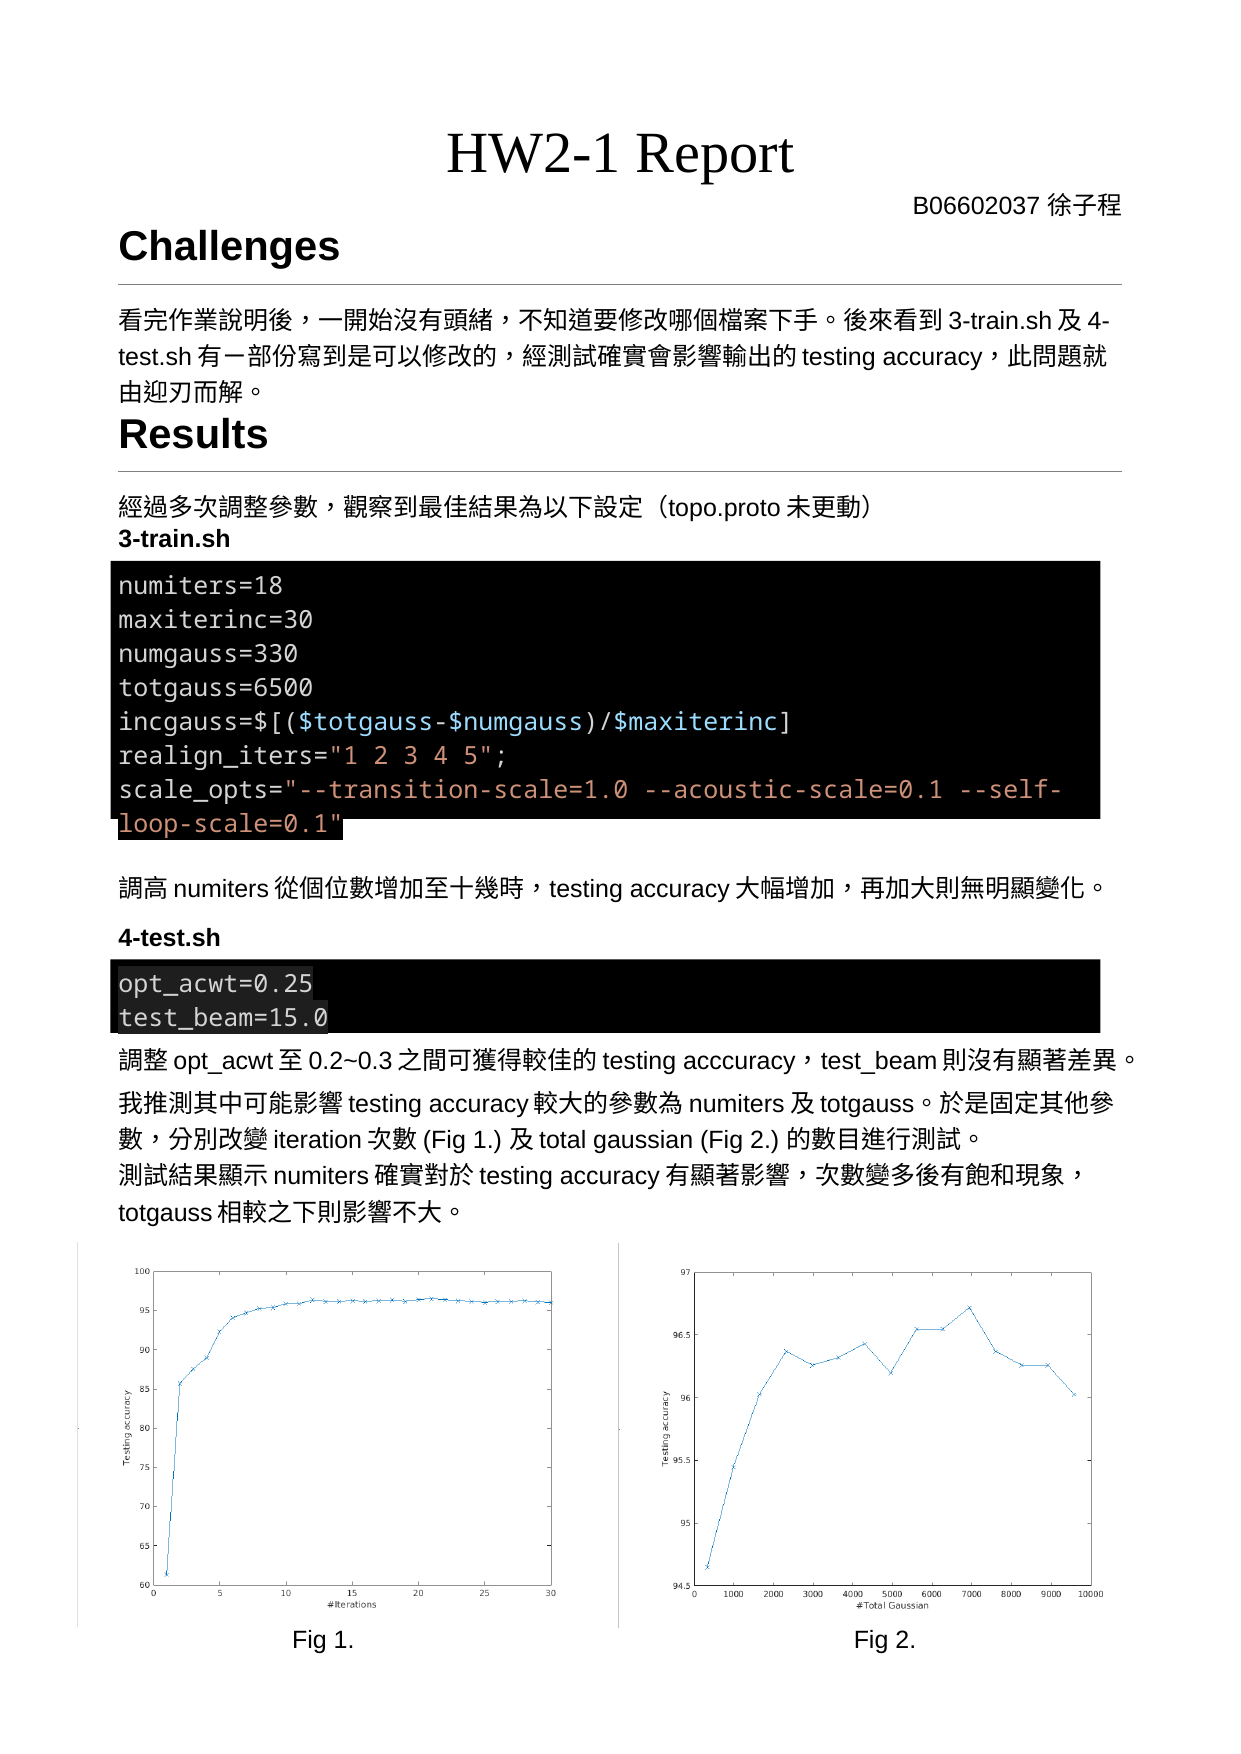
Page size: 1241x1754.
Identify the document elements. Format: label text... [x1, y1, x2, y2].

text 3-train.sh [118, 524, 1122, 553]
text numiters=18 [1101, 567, 1122, 601]
text HW2-1 Report [118, 118, 1122, 185]
text B06602037 徐子程 [118, 185, 1122, 221]
text 調整opt_acwt至0.2~0.3之間可獲得較佳的testing acccuracy，test_beam則沒有顯著差異。 [118, 1041, 1122, 1077]
text 看完作業說明後，一開始沒有頭緒，不知道要修改哪個檔案下手。後來看到3-train.sh及4-test.sh有ㄧ部份寫到是可以修改的，經測試確實會影響輸出的testing accuracy，此問題就由迎刃而解。 [118, 300, 1122, 409]
text numgauss=330 [1101, 635, 1122, 669]
text Results [118, 409, 1122, 457]
text scale_opts="--transition-scale=1.0 --acoustic-scale=0.1 --self-loop-scale=0.1" [118, 772, 1122, 840]
text 調高numiters從個位數增加至十幾時，testing accuracy大幅增加，再加大則無明顯變化。 [118, 868, 1122, 905]
text opt_acwt=0.25 [1101, 966, 1122, 1000]
text Challenges [118, 221, 1122, 269]
text test_beam=15.0 [118, 1000, 1122, 1034]
text 測試結果顯示numiters確實對於testing accuracy有顯著影響，次數變多後有飽和現象，totgauss相較之下則影響不大。 [118, 1156, 1122, 1228]
picture [77, 1242, 608, 1627]
picture [618, 1243, 1148, 1628]
text 4-test.sh [118, 923, 1122, 952]
text totgauss=6500 [1101, 669, 1122, 703]
text maxiterinc=30 [1101, 601, 1122, 635]
text 我推測其中可能影響testing accuracy較大的參數為numiters及totgauss。於是固定其他參數，分別改變iteration次數 (Fig 1.) 及total gaussian (Fig 2.) 的數目進行測試。 [118, 1083, 1122, 1156]
text realign_iters="1 2 3 4 5"; [1101, 738, 1122, 772]
text 經過多次調整參數，觀察到最佳結果為以下設定（topo.proto未更動） [118, 488, 1122, 524]
